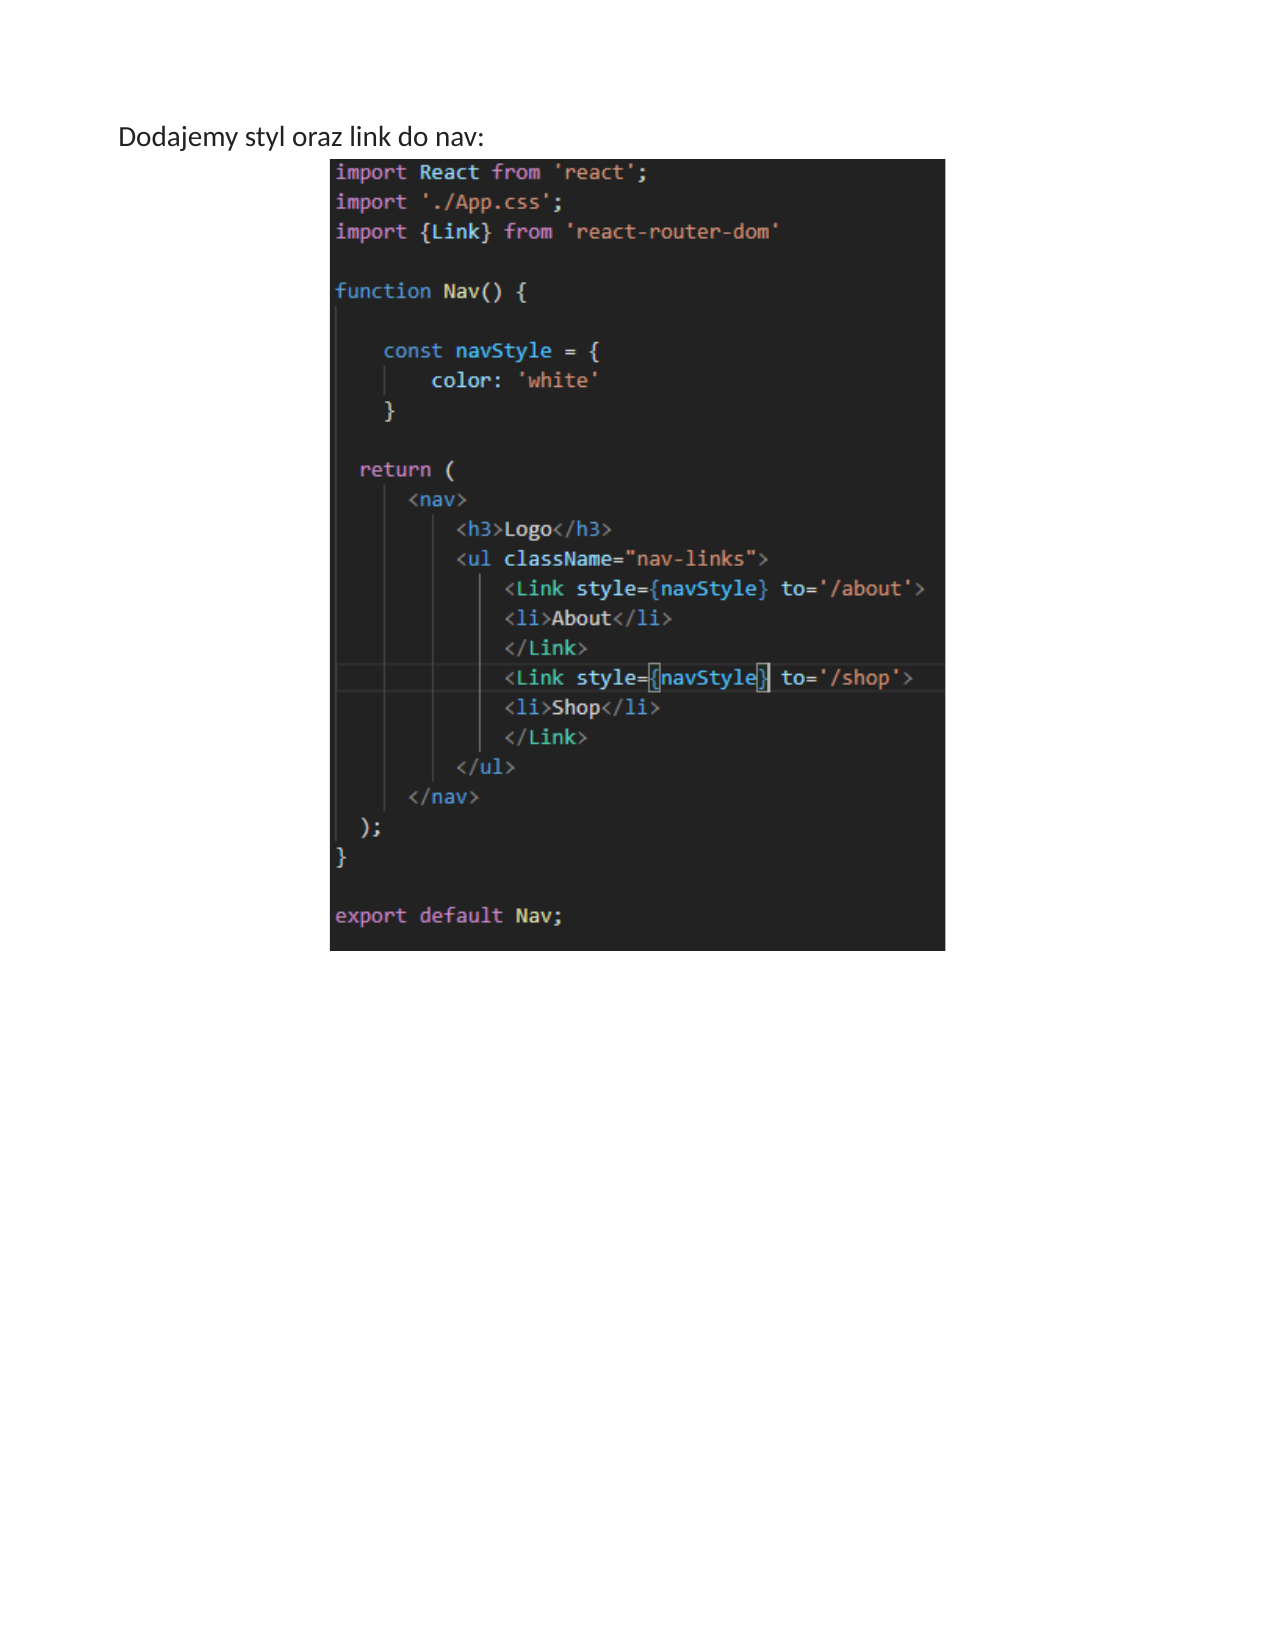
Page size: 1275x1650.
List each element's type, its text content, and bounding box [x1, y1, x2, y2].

text Dodajemy styl oraz link do nav: [118, 118, 1157, 154]
picture [329, 159, 946, 951]
